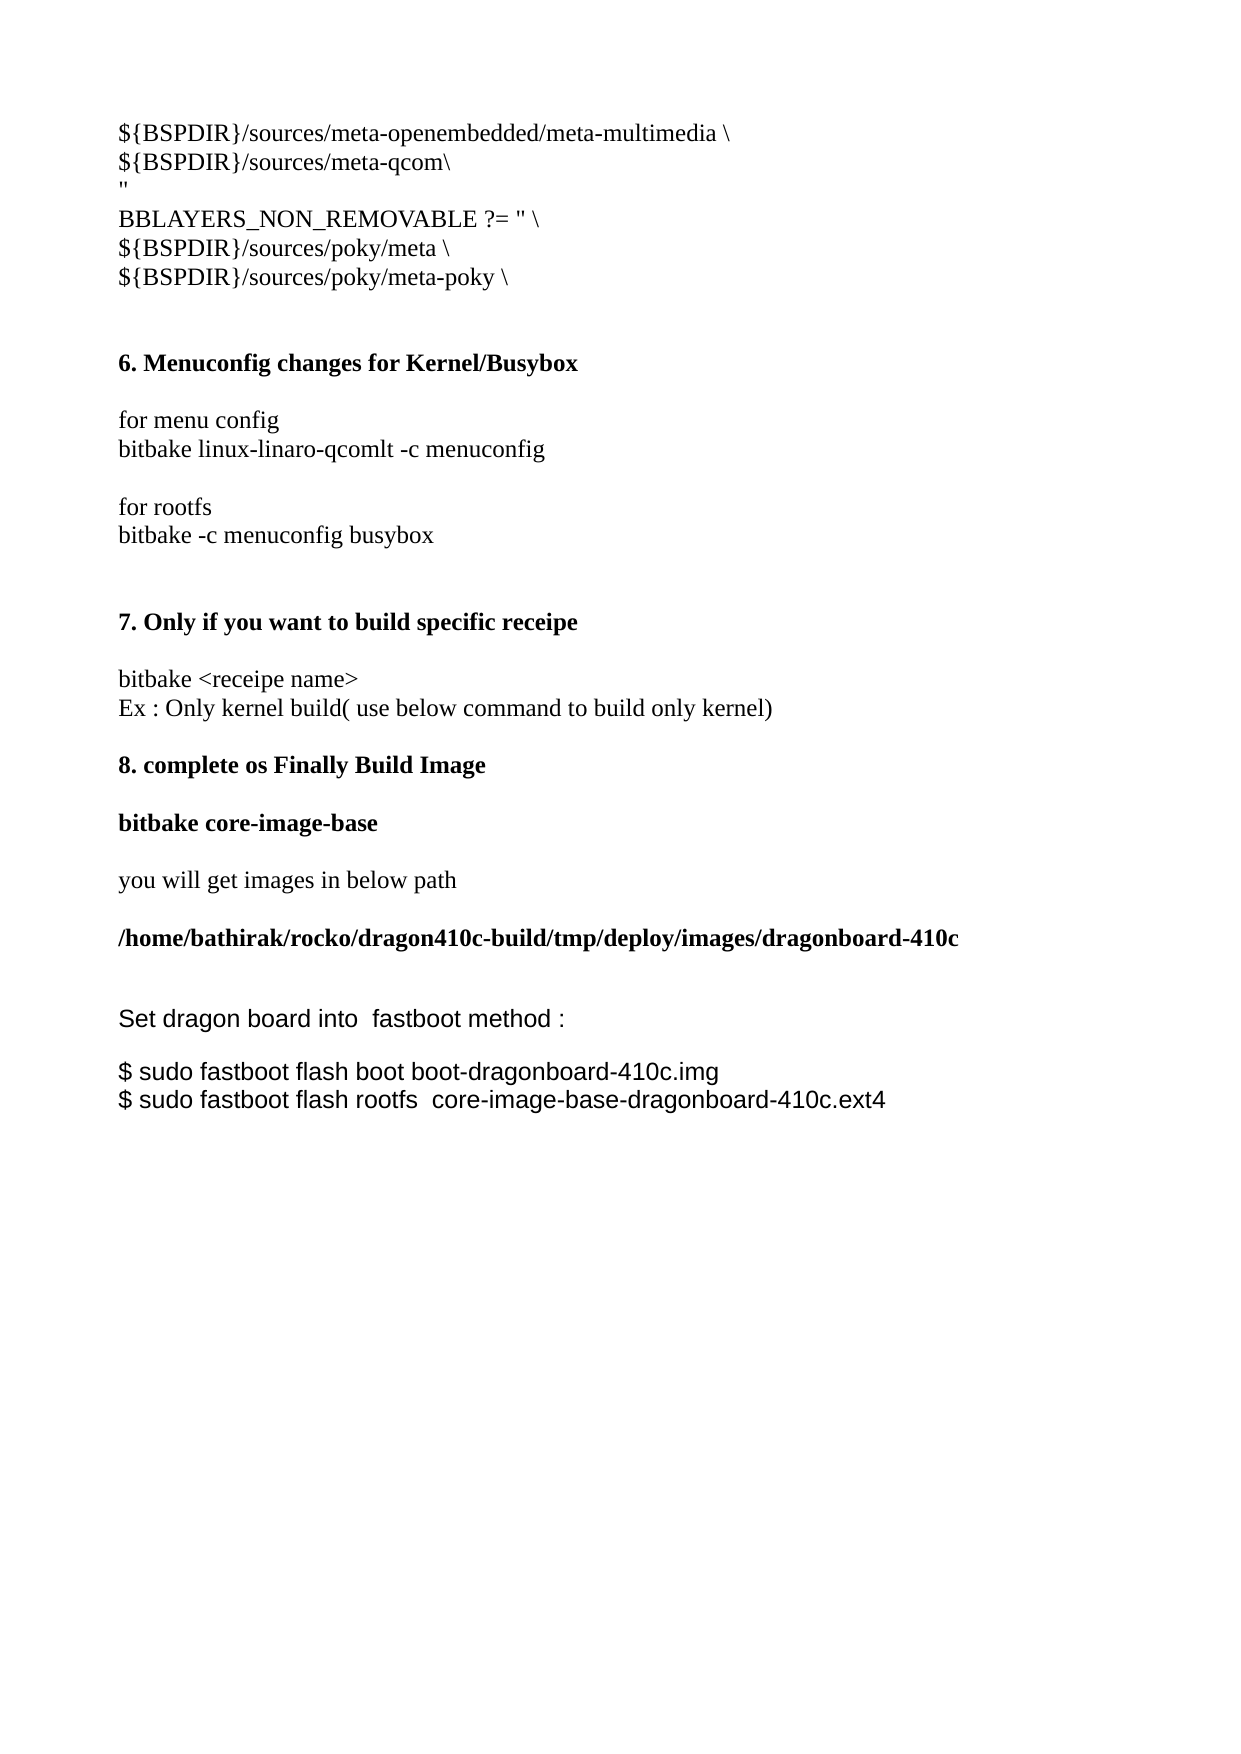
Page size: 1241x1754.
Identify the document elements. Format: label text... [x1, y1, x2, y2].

text 7. Only if you want to build specific receipe [118, 607, 1122, 636]
text ${BSPDIR}/sources/meta-openembedded/meta-multimedia \ [118, 118, 1122, 147]
text bitbake linux-linaro-qcomlt -c menuconfig [118, 434, 1122, 463]
text ${BSPDIR}/sources/meta-qcom\ [118, 147, 1122, 176]
text " [118, 176, 1122, 204]
text bitbake core-image-base [118, 808, 1122, 837]
text $ sudo fastboot flash boot boot-dragonboard-410c.img [118, 1057, 1122, 1085]
text for rootfs [118, 492, 1122, 521]
text bitbake <receipe name> [118, 664, 1122, 693]
text 6. Menuconfig changes for Kernel/Busybox [118, 348, 1122, 377]
text BBLAYERS_NON_REMOVABLE ?= " \ [118, 204, 1122, 233]
text Set dragon board into fastboot method : [118, 1004, 1122, 1033]
text $ sudo fastboot flash rootfs core-image-base-dragonboard-410c.ext4 [118, 1085, 1122, 1114]
text for menu config [118, 406, 1122, 434]
text Ex : Only kernel build( use below command to build only kernel) [118, 693, 1122, 722]
text bitbake -c menuconfig busybox [118, 521, 1122, 549]
text 8. complete os Finally Build Image [118, 751, 1122, 779]
text ${BSPDIR}/sources/poky/meta-poky \ [118, 262, 1122, 291]
text you will get images in below path [118, 866, 1122, 894]
text ${BSPDIR}/sources/poky/meta \ [118, 233, 1122, 262]
text /home/bathirak/rocko/dragon410c-build/tmp/deploy/images/dragonboard-410c [118, 923, 1122, 952]
